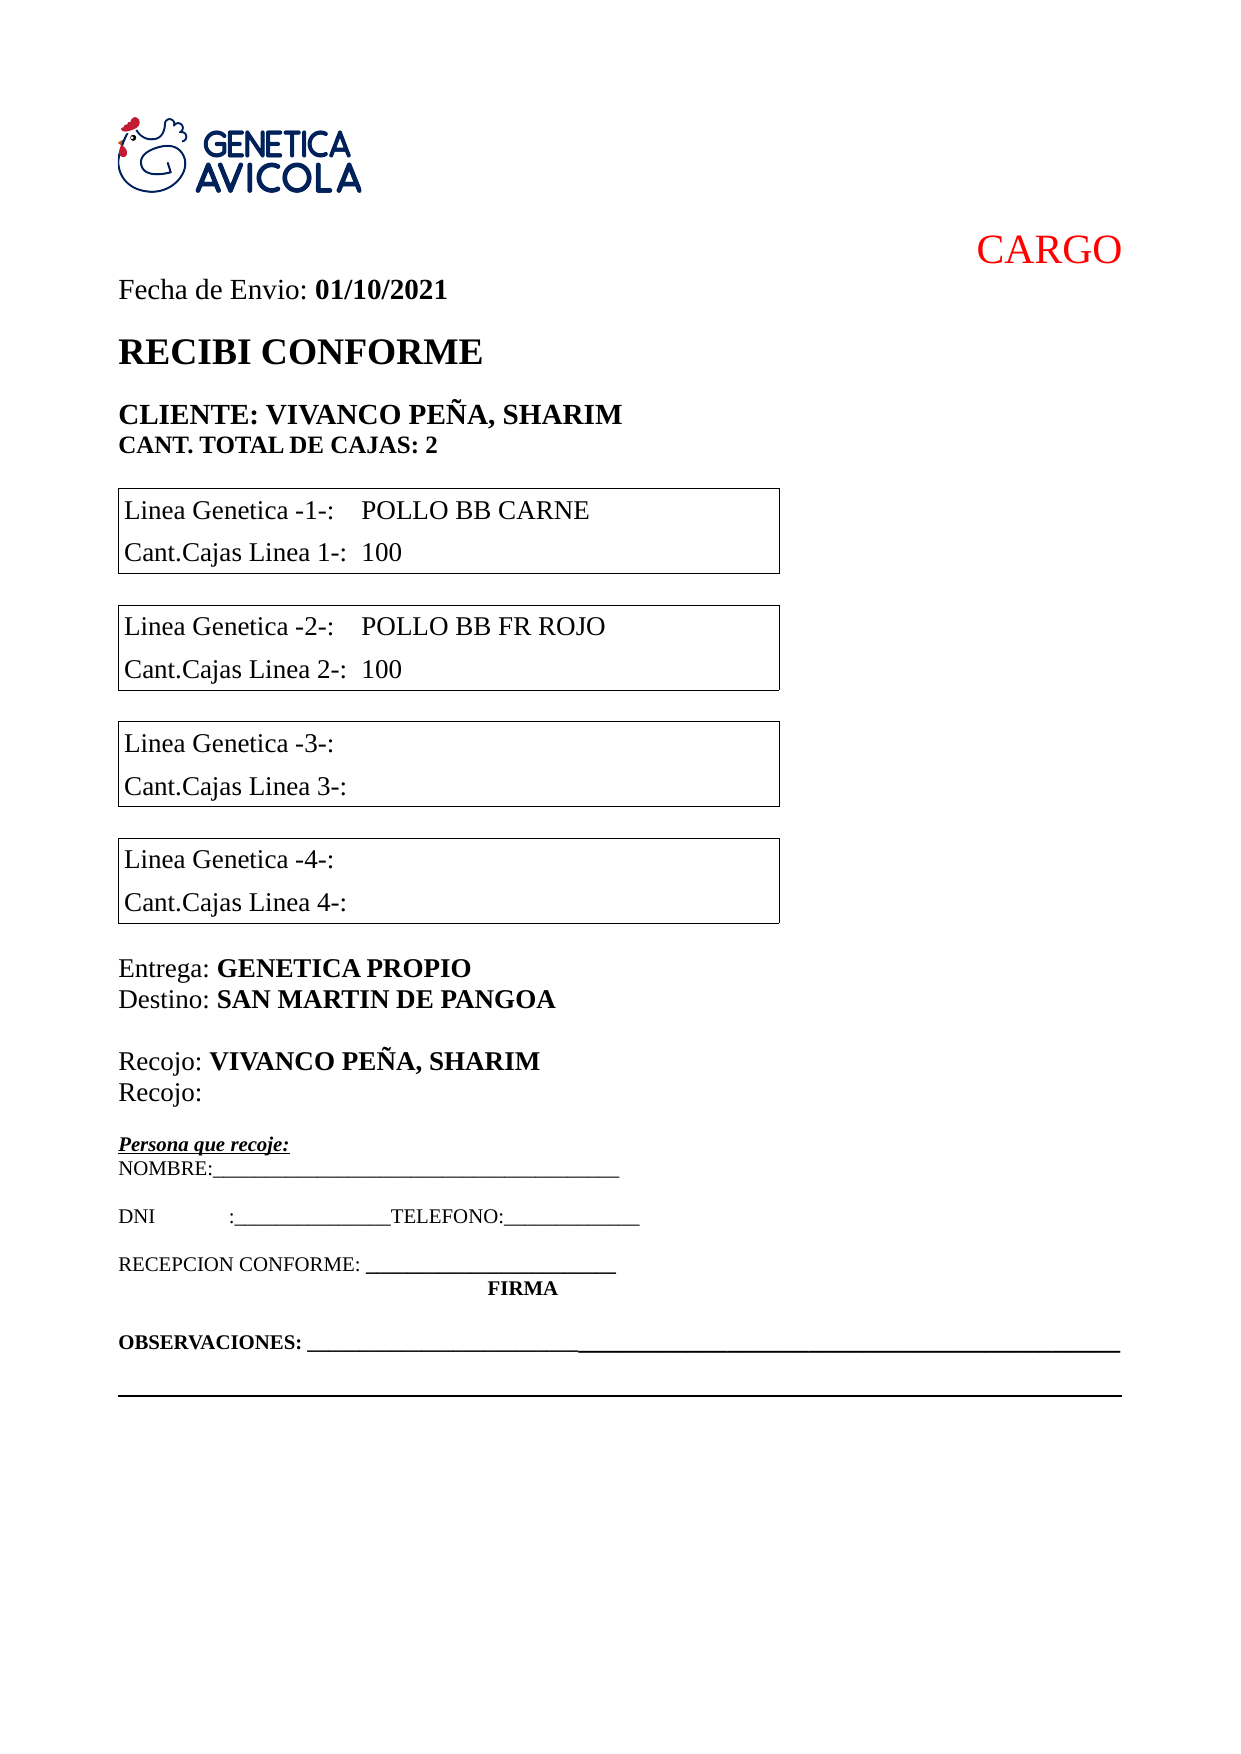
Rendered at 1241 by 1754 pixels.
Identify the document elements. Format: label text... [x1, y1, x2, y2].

table_cell [356, 722, 779, 764]
table_header POLLO BB CARNE [356, 489, 779, 531]
table_header Linea Genetica -1-: [119, 489, 356, 531]
table_cell POLLO BB FR ROJO [356, 606, 779, 647]
text CLIENTE: VIVANCO PEÑA, SHARIM [118, 397, 1122, 431]
text Destino: SAN MARTIN DE PANGOA [118, 983, 1122, 1014]
text Recojo: [118, 1076, 1122, 1108]
text CANT. TOTAL DE CAJAS: 2 [118, 431, 1122, 459]
table_cell [118, 807, 356, 838]
text DNI :_______________TELEFONO:_____________ [118, 1204, 1122, 1228]
text RECEPCION CONFORME: ________________________ [118, 1252, 1122, 1276]
table_cell 100 [356, 647, 779, 690]
picture [117, 117, 362, 193]
table_cell Linea Genetica -4-: [119, 839, 356, 880]
text OBSERVACIONES: __________________________________________________________________ [118, 1324, 1122, 1355]
table_cell 100 [356, 531, 779, 573]
table_cell Cant.Cajas Linea 1-: [119, 531, 356, 573]
table_cell [118, 574, 356, 604]
table_cell [356, 839, 779, 880]
table_cell [356, 880, 779, 923]
text RECIBI CONFORME [118, 330, 1122, 373]
table_cell [356, 764, 779, 806]
table_cell Cant.Cajas Linea 4-: [119, 880, 356, 923]
table_cell Linea Genetica -3-: [119, 722, 356, 764]
text Fecha de Envio: 01/10/2021 [118, 272, 1122, 306]
text CARGO [118, 224, 1122, 272]
table_cell [118, 691, 356, 721]
table_cell [356, 691, 779, 721]
table_cell Cant.Cajas Linea 2-: [119, 647, 356, 690]
table_cell [356, 574, 779, 604]
text Recojo: VIVANCO PEÑA, SHARIM [118, 1045, 1122, 1076]
text FIRMA [118, 1276, 1122, 1300]
text Persona que recoje: [118, 1132, 1122, 1156]
table_cell Linea Genetica -2-: [119, 606, 356, 647]
table_cell [356, 807, 779, 838]
table_cell Cant.Cajas Linea 3-: [119, 764, 356, 806]
text NOMBRE:_______________________________________ [118, 1156, 1122, 1180]
text Entrega: GENETICA PROPIO [118, 952, 1122, 983]
